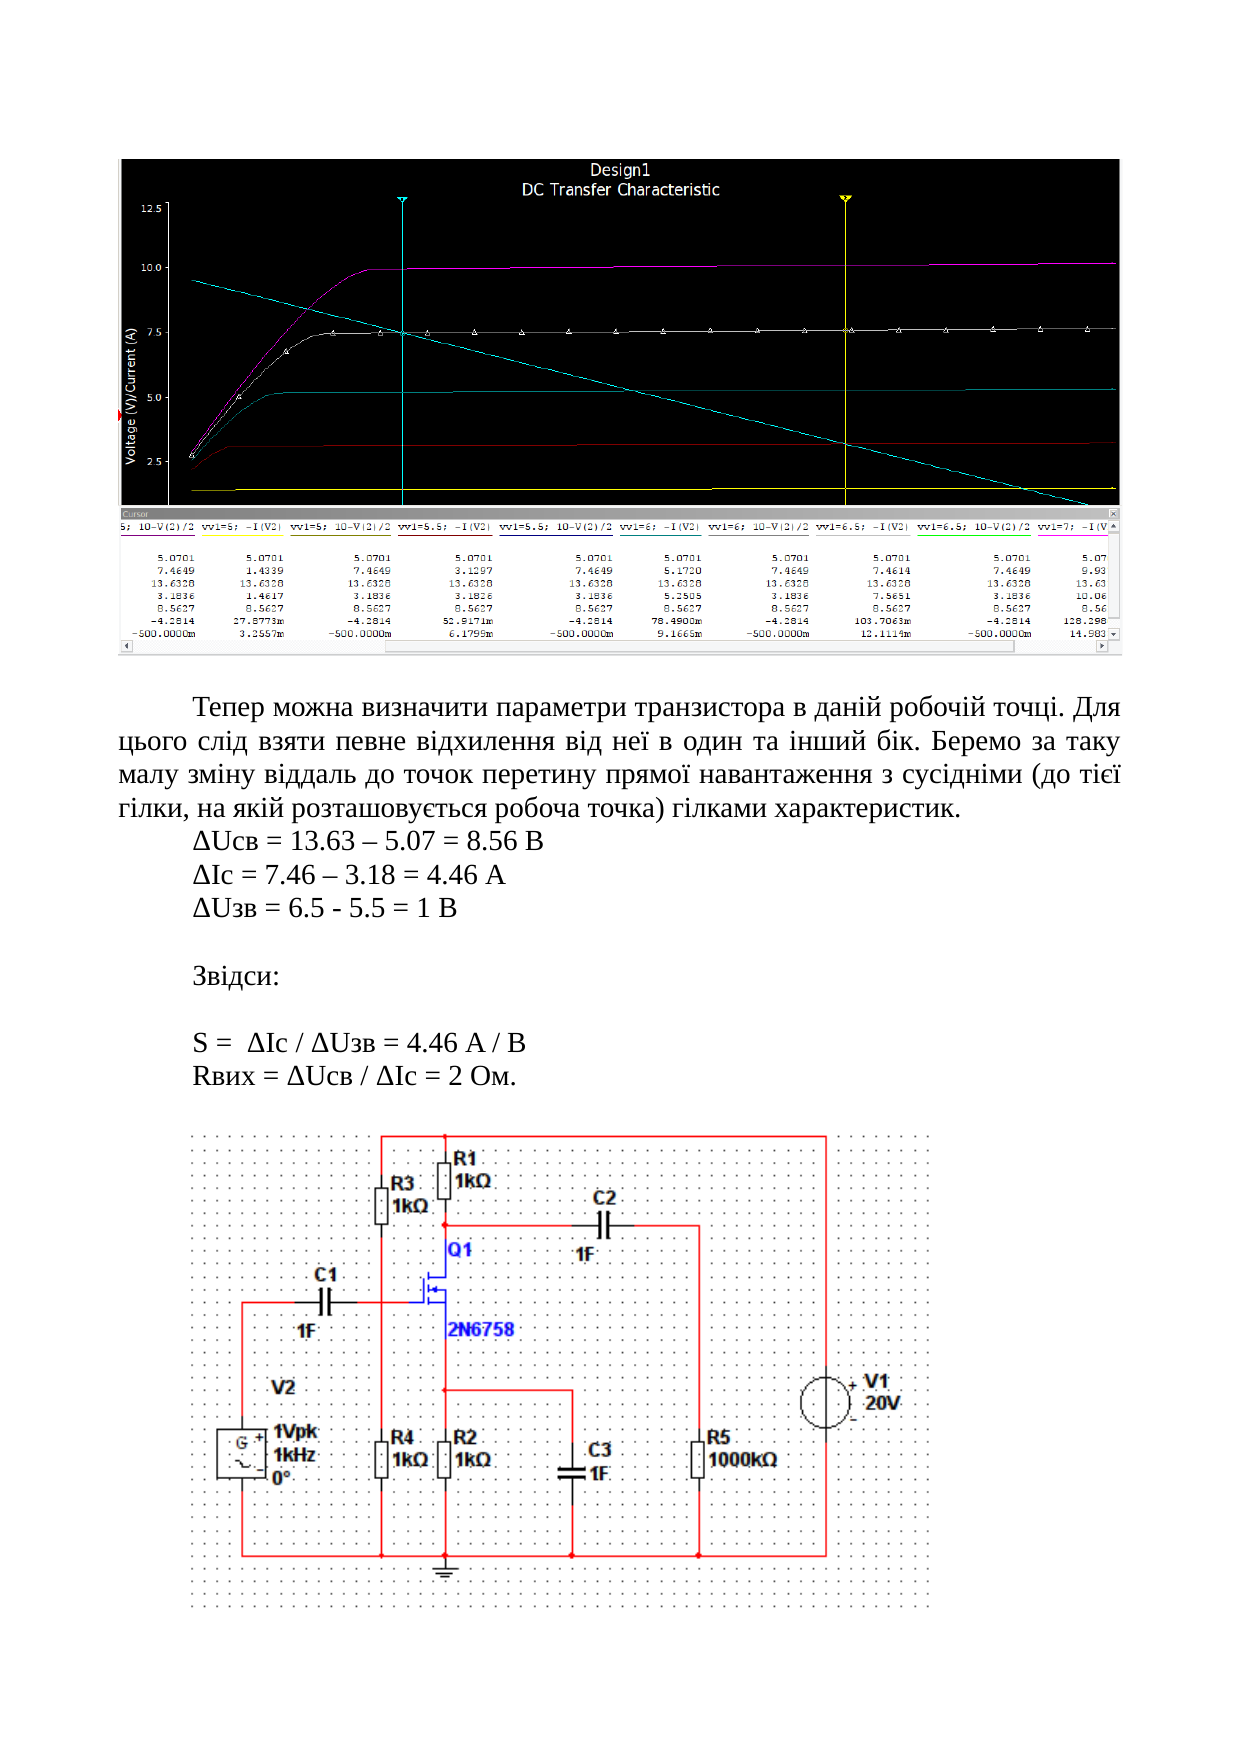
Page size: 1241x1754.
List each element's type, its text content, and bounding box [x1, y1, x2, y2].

picture [190, 1125, 932, 1609]
text ΔUсв = 13.63 – 5.07 = 8.56 В [118, 823, 1122, 857]
text Звідси: [118, 958, 1122, 991]
text Тепер можна визначити параметри транзистора в даній робочій точці. Для цього слід взяти певне відхилення від неї в один та інший бік. Беремо за таку малу зміну віддаль до точок перетину прямої навантаження з сусідніми (до тієї гілки, на якій розташовується робоча точка) гілками характеристик. [118, 689, 1122, 823]
text ΔІс = 7.46 – 3.18 = 4.46 A [118, 857, 1122, 891]
text ΔUзв = 6.5 - 5.5 = 1 В [118, 891, 1122, 924]
text S = ΔIc / ΔUзв = 4.46 A / B [118, 1025, 1122, 1058]
text Rвих = ΔUсв / ΔІс = 2 Ом. [118, 1058, 1122, 1092]
picture [118, 159, 1123, 656]
